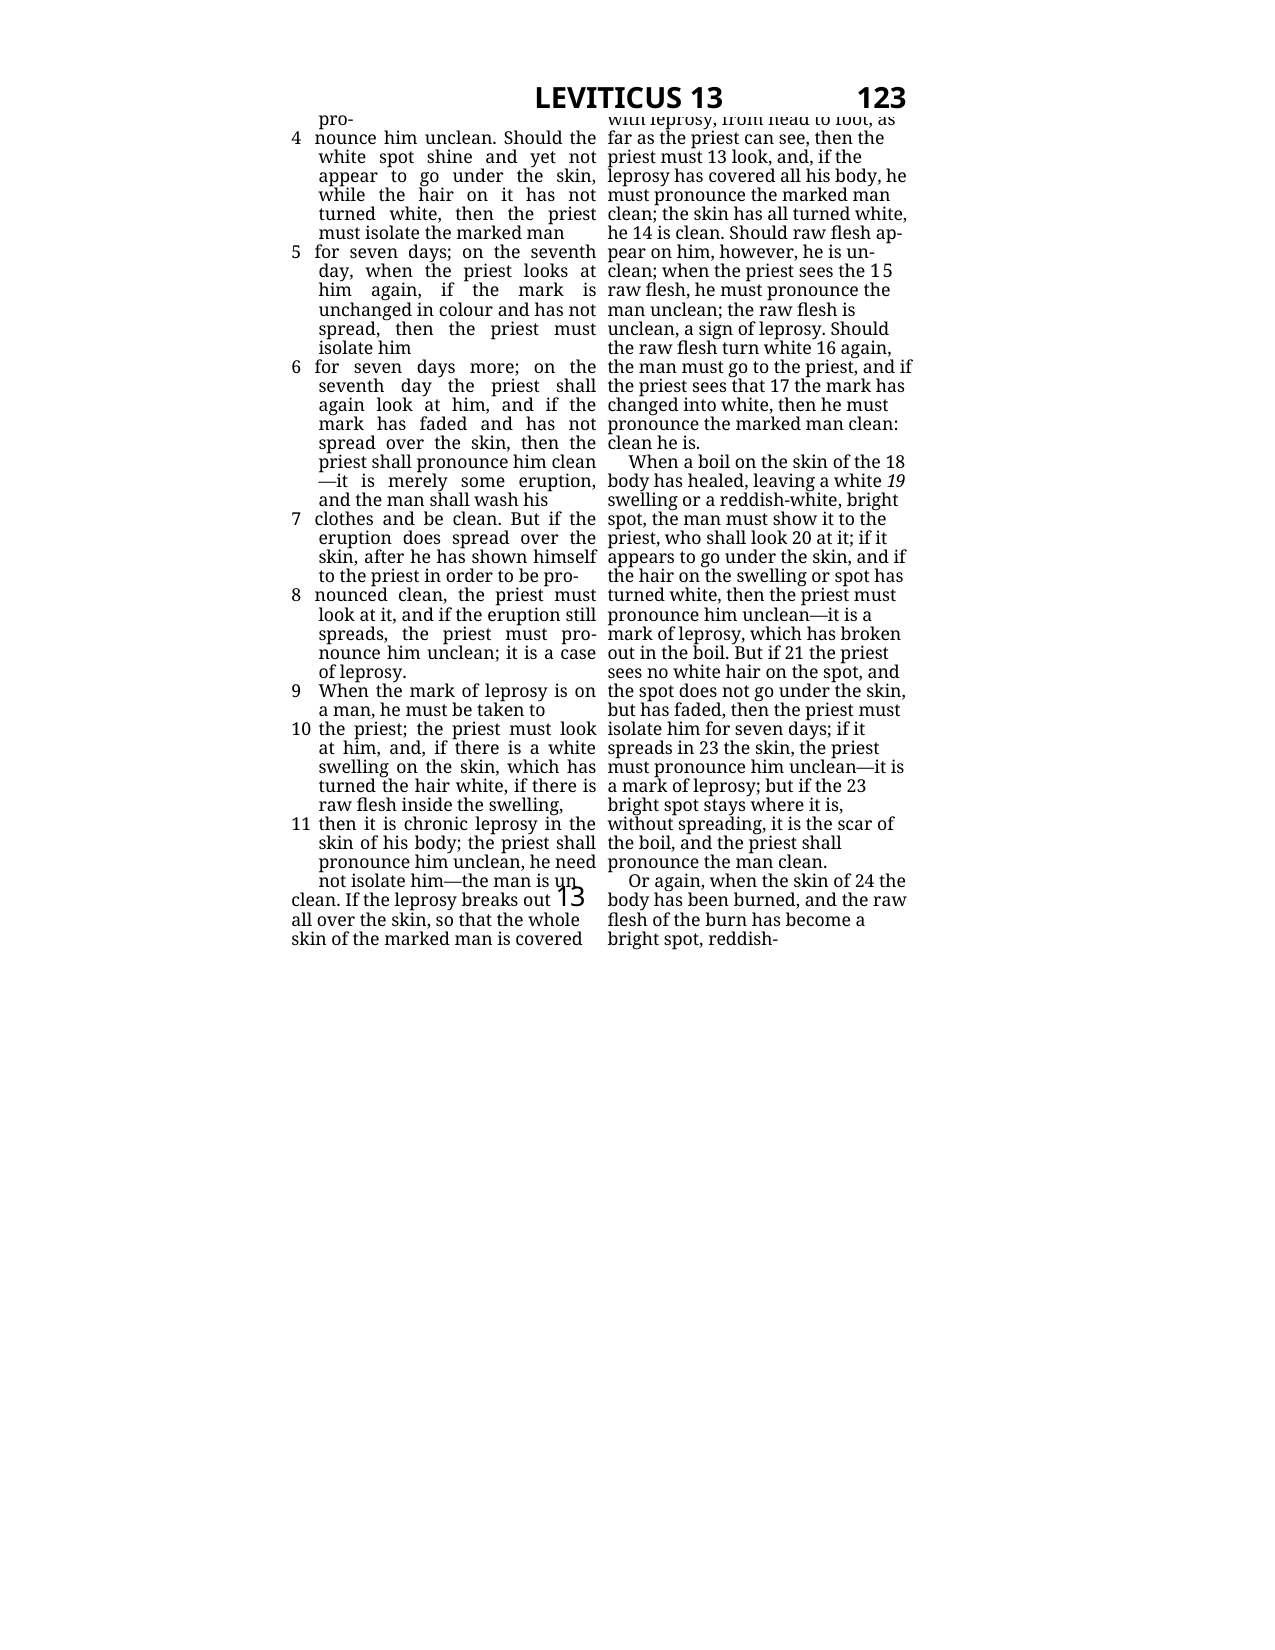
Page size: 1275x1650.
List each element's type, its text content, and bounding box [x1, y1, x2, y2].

list the priest; the priest must look at him, and, if there is a white swelling on the skin, which has turned the hair white, if there is raw flesh inside the swelling, [291, 720, 597, 815]
list priests; the priest shall look at the mark on the skin, and if the hair on the spot has turned white, while the marked patch seems to go under the skin, then it is the mark of leprosy, and the priest, after inspection, shall pro- [291, 110, 597, 129]
text with leprosy, from head to foot, as far as the priest can see, then the priest must 13 look, and, if the leprosy has cov­ered all his body, he must pro­nounce the marked man clean; the skin has all turned white, he 14 is clean. Should raw flesh ap­pear on him, however, he is un­clean; when the priest sees the 15 raw flesh, he must pronounce the man unclean; the raw flesh is unclean, a sign of leprosy. Should the raw flesh turn white 16 again, the man must go to the priest, and if the priest sees that 17 the mark has changed into white, then he must pronounce the marked man clean: clean he is. [607, 110, 913, 453]
text clean. If the leprosy breaks out 13 all over the skin, so that the whole skin of the marked man is covered [291, 892, 597, 949]
text Or again, when the skin of 24 the body has been burned, and the raw flesh of the burn has become a bright spot, reddish- [607, 873, 913, 949]
list then it is chronic leprosy in the skin of his body; the priest shall pronounce him unclean, he need not isolate him—the man is un­ [291, 815, 597, 892]
text When a boil on the skin of the 18 body has healed, leaving a white 19 swelling or a reddish-white, bright spot, the man must show it to the priest, who shall look 20 at it; if it appears to go under the skin, and if the hair on the swelling or spot has turned white, then the priest must pro­nounce him unclean—it is a mark of leprosy, which has broken out in the boil. But if 21 the priest sees no white hair on the spot, and the spot does not go under the skin, but has faded, then the priest must isolate him for seven days; if it spreads in 23 the skin, the priest must pro­nounce him unclean—it is a mark of leprosy; but if the 23 bright spot stays where it is, without spreading, it is the scar of the boil, and the priest shall pronounce the man clean. [607, 453, 913, 873]
list clothes and be clean. But if the eruption does spread over the skin, after he has shown himself to the priest in order to be pro- [291, 510, 597, 587]
list for seven days more; on the seventh day the priest shall again look at him, and if the mark has faded and has not spread over the skin, then the priest shall pronounce him clean —it is merely some eruption, and the man shall wash his [291, 358, 597, 510]
list When the mark of leprosy is on a man, he must be taken to [291, 682, 597, 720]
list nounced clean, the priest must look at it, and if the eruption still spreads, the priest must pro­nounce him unclean; it is a case of leprosy. [291, 587, 597, 682]
list nounce him unclean. Should the white spot shine and yet not appear to go under the skin, while the hair on it has not turned white, then the priest must isolate the marked man [291, 129, 597, 243]
list for seven days; on the seventh day, when the priest looks at him again, if the mark is unchanged in colour and has not spread, then the priest must isolate him [291, 243, 597, 358]
